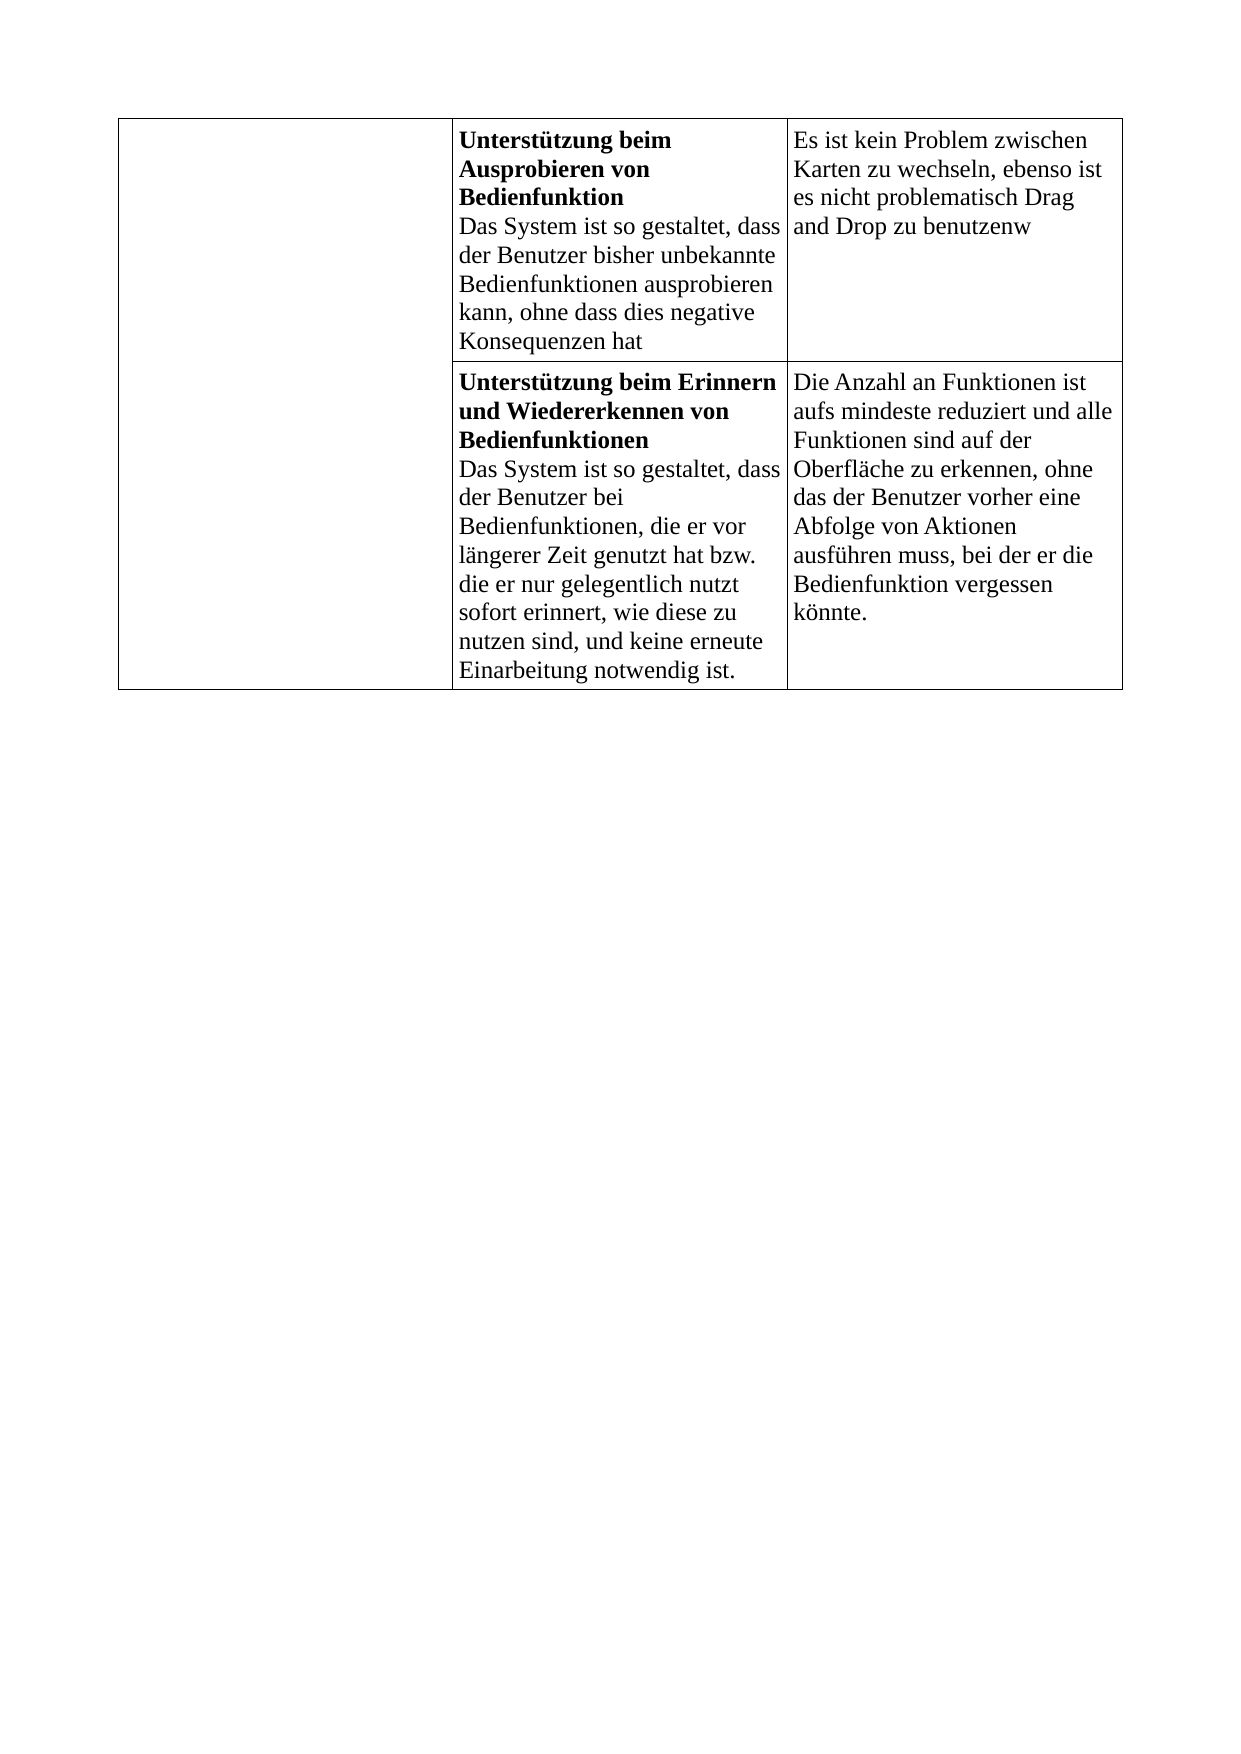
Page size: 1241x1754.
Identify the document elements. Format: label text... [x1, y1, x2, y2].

table_cell Es ist kein Problem zwischen Karten zu wechseln, ebenso ist es nicht problematisch Drag and Drop zu benutzenw [788, 119, 1122, 361]
table_cell Unterstützung beim Ausprobieren von Bedienfunktion Das System ist so gestaltet, dass der Benutzer bisher unbekannte Bedienfunktionen ausprobieren kann, ohne dass dies negative Konsequenzen hat [453, 119, 787, 361]
table_cell Die Anzahl an Funktionen ist aufs mindeste reduziert und alle Funktionen sind auf der Oberfläche zu erkennen, ohne das der Benutzer vorher eine Abfolge von Aktionen ausführen muss, bei der er die Bedienfunktion vergessen könnte. [788, 362, 1122, 689]
table_cell [119, 119, 452, 689]
table_cell Unterstützung beim Erinnern und Wiedererkennen von Bedienfunktionen Das System ist so gestaltet, dass der Benutzer bei Bedienfunktionen, die er vor längerer Zeit genutzt hat bzw. die er nur gelegentlich nutzt sofort erinnert, wie diese zu nutzen sind, und keine erneute Einarbeitung notwendig ist. [453, 362, 787, 689]
